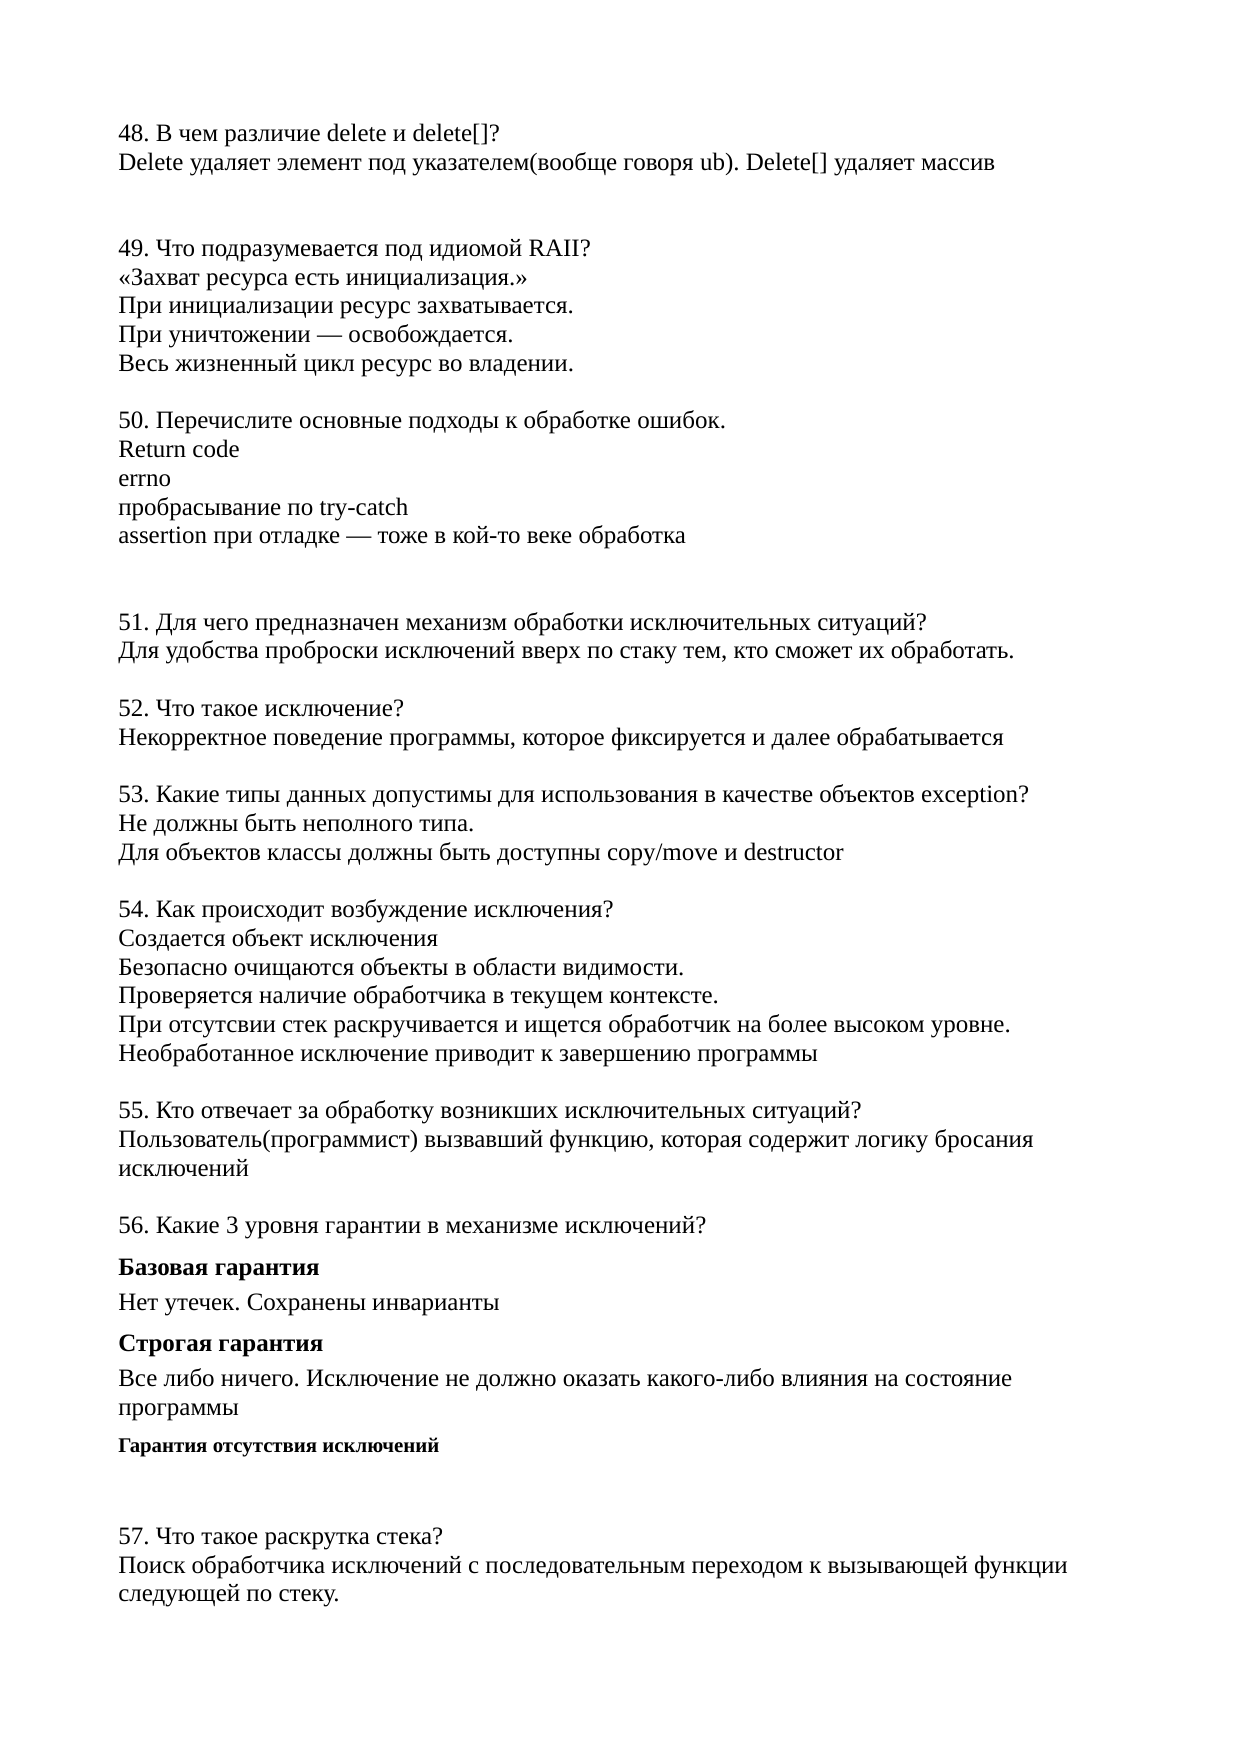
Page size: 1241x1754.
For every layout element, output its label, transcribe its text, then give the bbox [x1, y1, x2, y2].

subtitle Гарантия отсутствия исключений [118, 1433, 1122, 1457]
text пробрасывание по try-catch [118, 492, 1122, 521]
text Delete удаляет элемент под указателем(вообще говоря ub). Delete[] удаляет массив [118, 147, 1122, 176]
text assertion при отладке — тоже в кой-то веке обработка [118, 521, 1122, 549]
text Проверяется наличие обработчика в текущем контексте. [118, 981, 1122, 1009]
text 53. Какие типы данных допустимы для использования в качестве объектов exception? [118, 779, 1122, 808]
text Поиск обработчика исключений с последовательным переходом к вызывающей функции следующей по стеку. [118, 1550, 1122, 1607]
text При отсутсвии стек раскручивается и ищется обработчик на более высоком уровне. [118, 1009, 1122, 1038]
subtitle Строгая гарантия [118, 1328, 1122, 1357]
text 50. Перечислите основные подходы к обработке ошибок. [118, 406, 1122, 434]
text 54. Как происходит возбуждение исключения? [118, 894, 1122, 923]
text 55. Кто отвечает за обработку возникших исключительных ситуаций? [118, 1096, 1122, 1124]
text Некорректное поведение программы, которое фиксируется и далее обрабатывается [118, 722, 1122, 751]
text Не должны быть неполного типа. [118, 808, 1122, 837]
text 56. Какие 3 уровня гарантии в механизме исключений? [118, 1211, 1122, 1239]
subtitle Базовая гарантия [118, 1252, 1122, 1281]
text Return code [118, 434, 1122, 463]
text 52. Что такое исключение? [118, 693, 1122, 722]
text Для объектов классы должны быть доступны copy/move и destructor [118, 837, 1122, 866]
text errno [118, 463, 1122, 492]
text При уничтожении — освобождается. [118, 319, 1122, 348]
text 51. Для чего предназначен механизм обработки исключительных ситуаций? [118, 607, 1122, 636]
text 49. Что подразумевается под идиомой RAII? [118, 233, 1122, 262]
text Пользователь(программист) вызвавший функцию, которая содержит логику бросания исключений [118, 1124, 1122, 1182]
text Необработанное исключение приводит к завершению программы [118, 1038, 1122, 1067]
text 57. Что такое раскрутка стека? [118, 1521, 1122, 1550]
text Все либо ничего. Исключение не должно оказать какого-либо влияния на состояние программы [118, 1363, 1122, 1421]
text Безопасно очищаются объекты в области видимости. [118, 952, 1122, 981]
text Создается объект исключения [118, 923, 1122, 952]
text Весь жизненный цикл ресурс во владении. [118, 348, 1122, 377]
text Нет утечек. Сохранены инварианты [118, 1287, 1122, 1316]
text «Захват ресурса есть инициализация.» [118, 262, 1122, 291]
text Для удобства проброски исключений вверх по стаку тем, кто сможет их обработать. [118, 636, 1122, 664]
text При инициализации ресурс захватывается. [118, 291, 1122, 319]
text 48. В чем различие delete и delete[]? [118, 118, 1122, 147]
